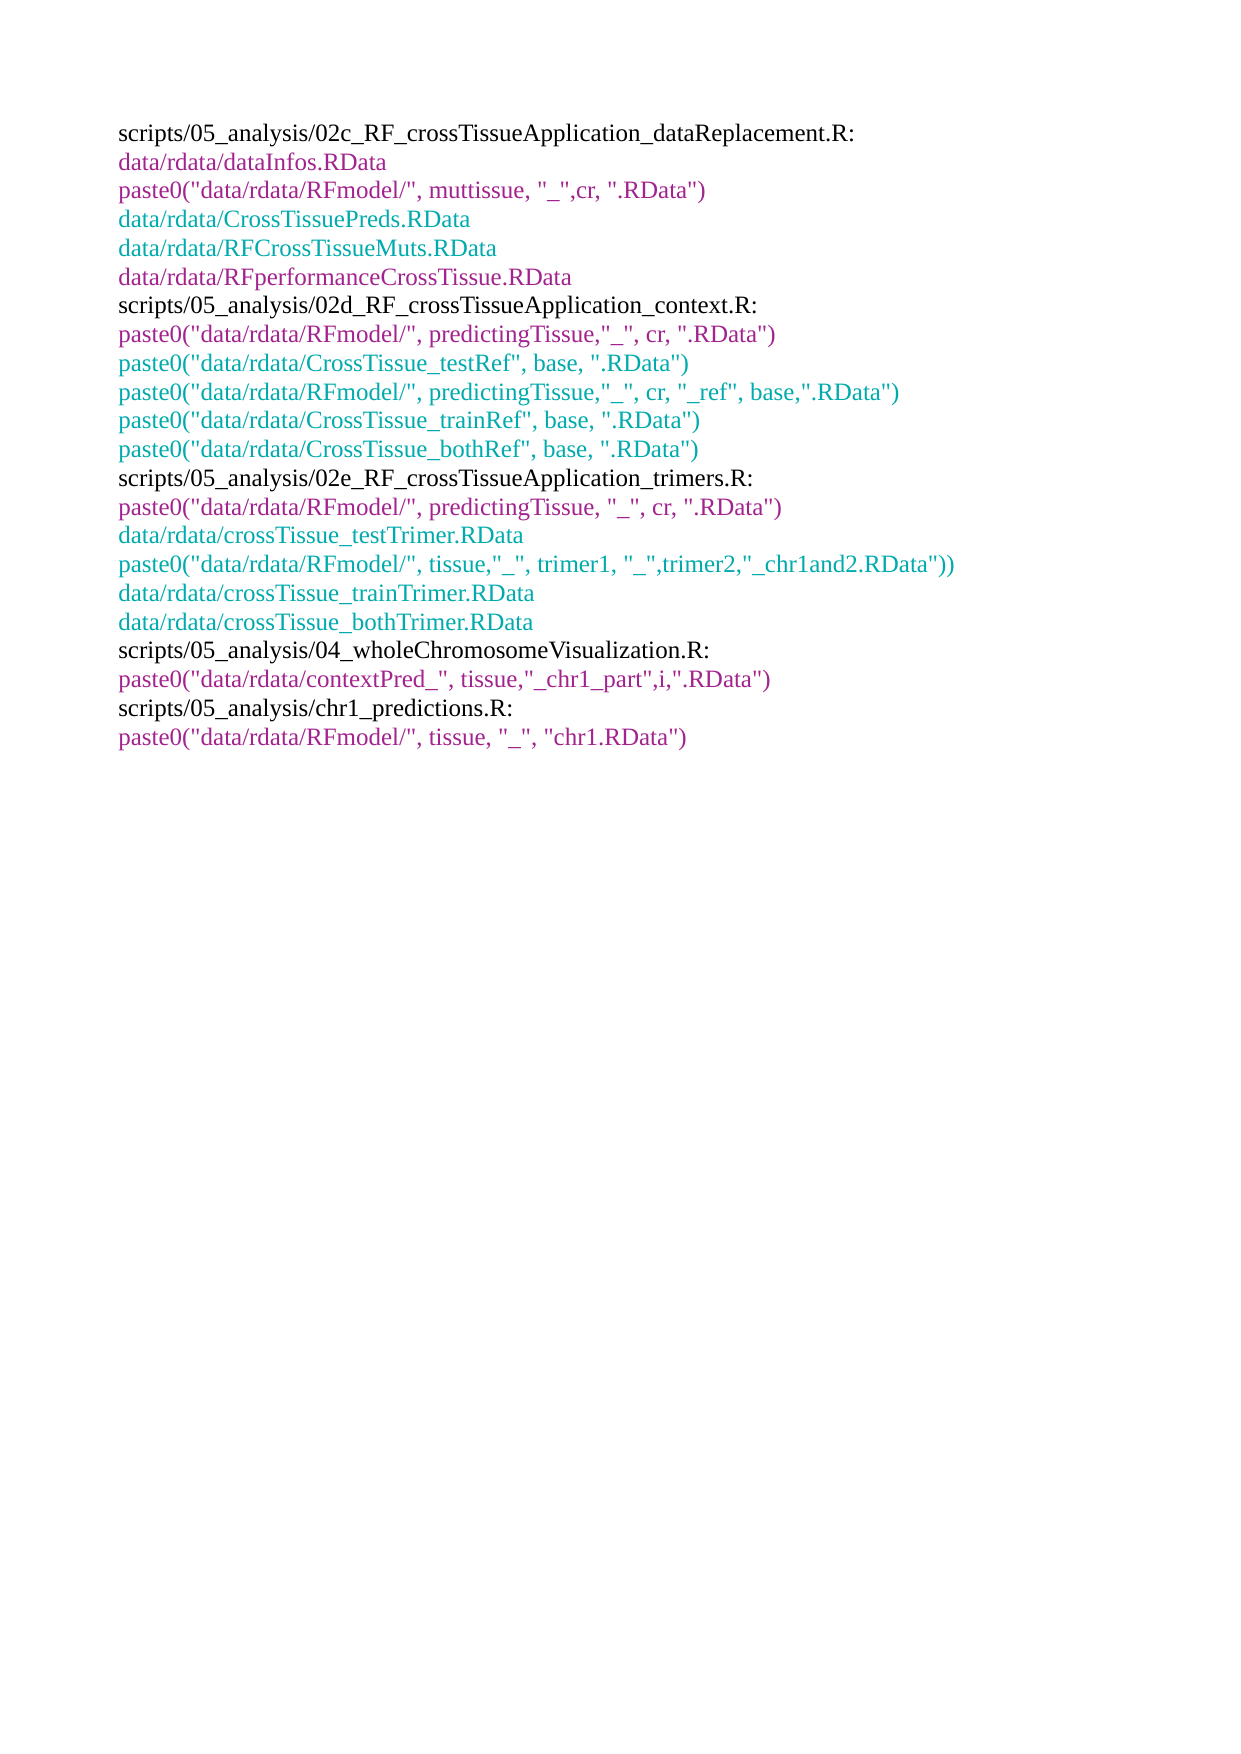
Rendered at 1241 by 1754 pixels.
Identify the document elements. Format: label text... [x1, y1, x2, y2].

text paste0("data/rdata/contextPred_", tissue,"_chr1_part",i,".RData") [118, 664, 1122, 693]
text scripts/05_analysis/02c_RF_crossTissueApplication_dataReplacement.R: data/rdata/dataInfos.RData [118, 118, 1122, 176]
text scripts/05_analysis/chr1_predictions.R: [118, 693, 1122, 722]
text paste0("data/rdata/CrossTissue_trainRef", base, ".RData") [118, 406, 1122, 434]
text paste0("data/rdata/RFmodel/", predictingTissue,"_", cr, "_ref", base,".RData") [118, 377, 1122, 406]
text data/rdata/RFperformanceCrossTissue.RData [118, 262, 1122, 291]
text data/rdata/crossTissue_testTrimer.RData [118, 521, 1122, 549]
text paste0("data/rdata/RFmodel/", muttissue, "_",cr, ".RData") [118, 176, 1122, 204]
text paste0("data/rdata/RFmodel/", tissue,"_", trimer1, "_",trimer2,"_chr1and2.RData")) [118, 549, 1122, 578]
text scripts/05_analysis/04_wholeChromosomeVisualization.R: [118, 636, 1122, 664]
text paste0("data/rdata/CrossTissue_testRef", base, ".RData") [118, 348, 1122, 377]
text paste0("data/rdata/CrossTissue_bothRef", base, ".RData") [118, 434, 1122, 463]
text paste0("data/rdata/RFmodel/", predictingTissue, "_", cr, ".RData") [118, 492, 1122, 521]
text data/rdata/CrossTissuePreds.RData [118, 204, 1122, 233]
text data/rdata/RFCrossTissueMuts.RData [118, 233, 1122, 262]
text scripts/05_analysis/02e_RF_crossTissueApplication_trimers.R: [118, 463, 1122, 492]
text scripts/05_analysis/02d_RF_crossTissueApplication_context.R: paste0("data/rdata/RFmodel/", predictingTissue,"_", cr, ".RData") [118, 291, 1122, 348]
text paste0("data/rdata/RFmodel/", tissue, "_", "chr1.RData") [118, 722, 1122, 751]
text data/rdata/crossTissue_trainTrimer.RData [118, 578, 1122, 607]
text data/rdata/crossTissue_bothTrimer.RData [118, 607, 1122, 636]
